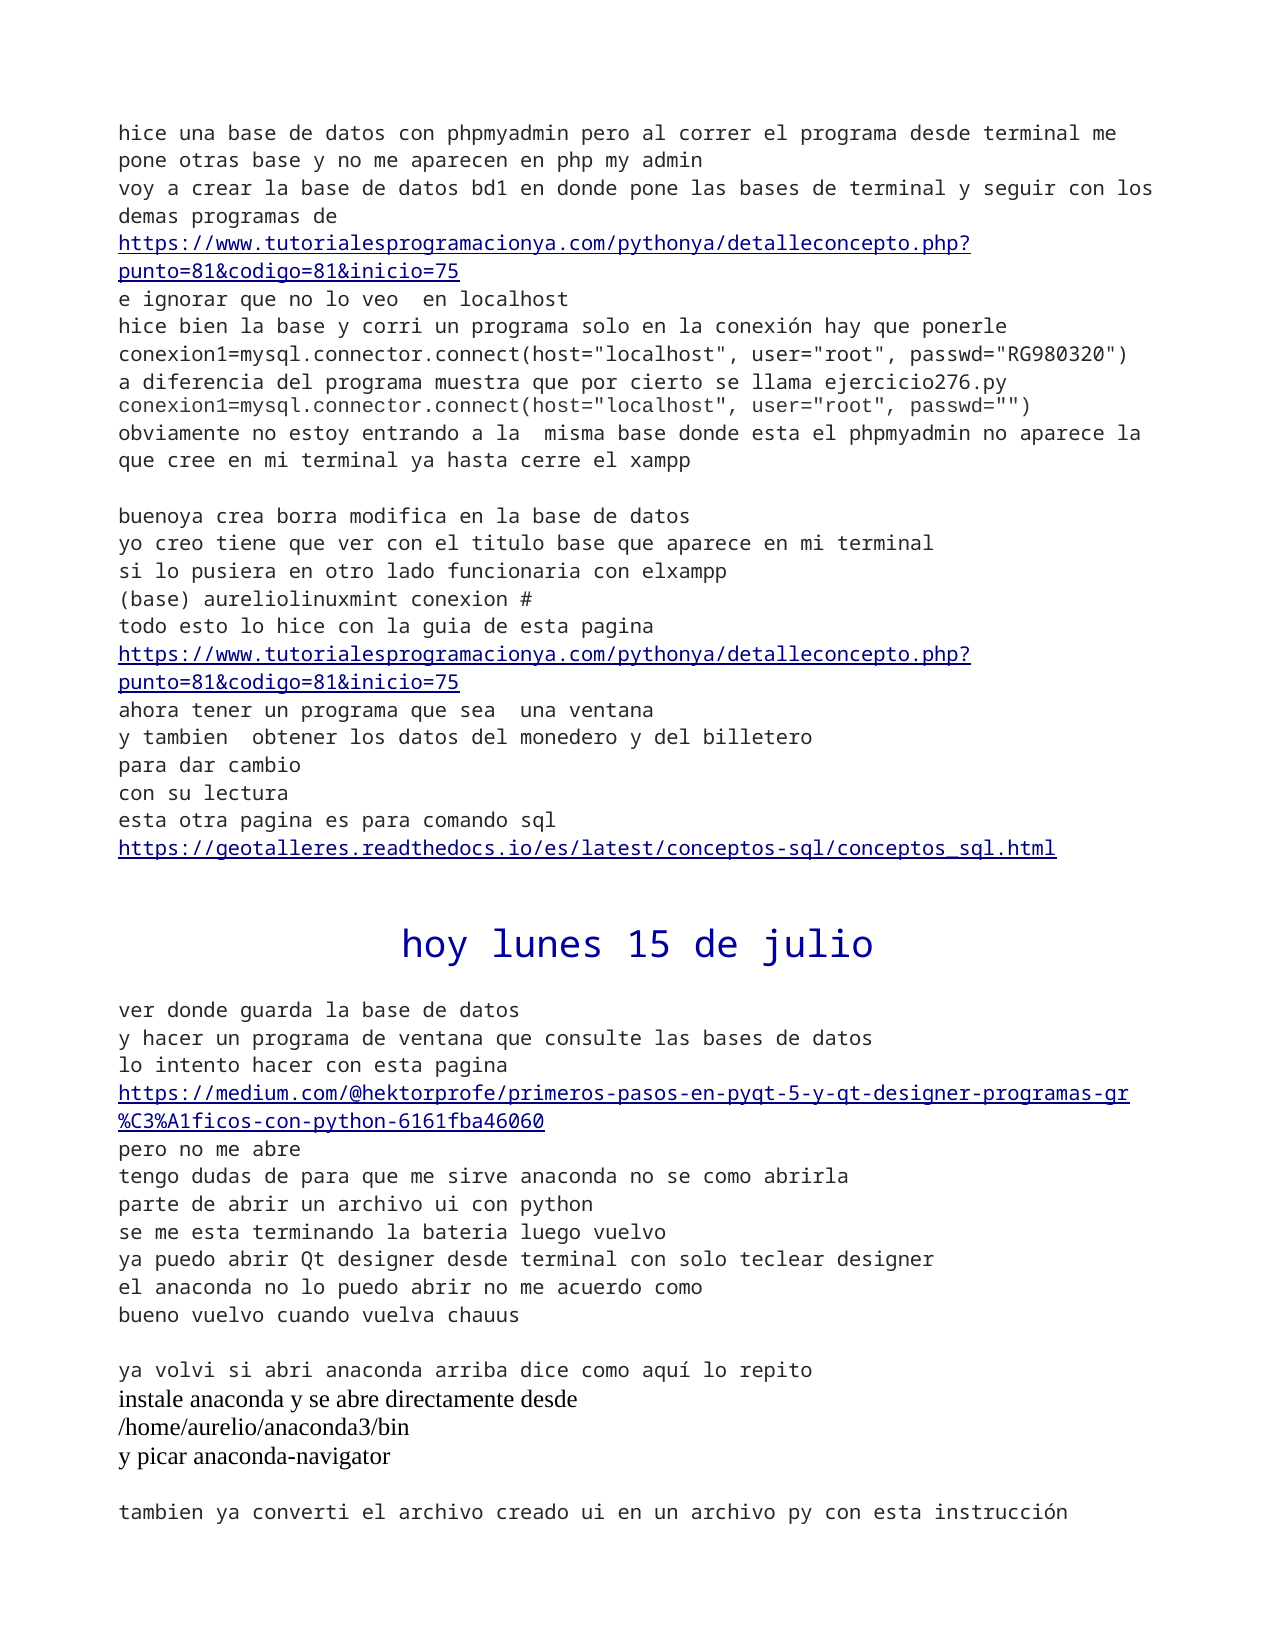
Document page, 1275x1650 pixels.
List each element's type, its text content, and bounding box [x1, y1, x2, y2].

text conexion1=mysql.connector.connect(host="localhost", user="root", passwd="") [118, 395, 1157, 418]
text esta otra pagina es para comando sql [118, 806, 1157, 834]
text se me esta terminando la bateria luego vuelvo [118, 1217, 1157, 1245]
text tengo dudas de para que me sirve anaconda no se como abrirla [118, 1162, 1157, 1190]
text ahora tener un programa que sea una ventana [118, 695, 1157, 723]
text lo intento hacer con esta pagina [118, 1051, 1157, 1079]
text y hacer un programa de ventana que consulte las bases de datos [118, 1023, 1157, 1051]
text con su lectura [118, 778, 1157, 806]
text ver donde guarda la base de datos [118, 996, 1157, 1023]
text (base) aureliolinuxmint conexion # [118, 584, 1157, 612]
text para dar cambio [118, 751, 1157, 778]
text buenoya crea borra modifica en la base de datos [118, 501, 1157, 529]
text si lo pusiera en otro lado funcionaria con elxampp [118, 557, 1157, 584]
text parte de abrir un archivo ui con python [118, 1190, 1157, 1217]
text hoy lunes 15 de julio [118, 917, 1157, 968]
text todo esto lo hice con la guia de esta pagina [118, 612, 1157, 640]
text voy a crear la base de datos bd1 en donde pone las bases de terminal y seguir con los demas programas de [118, 173, 1157, 229]
text hice bien la base y corri un programa solo en la conexión hay que ponerle [118, 312, 1157, 340]
text a diferencia del programa muestra que por cierto se llama ejercicio276.py [118, 367, 1157, 395]
text https://geotalleres.readthedocs.io/es/latest/conceptos-sql/conceptos_sql.html [118, 834, 1157, 862]
text https://www.tutorialesprogramacionya.com/pythonya/detalleconcepto.php?punto=81&codigo=81&inicio=75 [118, 229, 1157, 284]
text yo creo tiene que ver con el titulo base que aparece en mi terminal [118, 529, 1157, 557]
text conexion1=mysql.connector.connect(host="localhost", user="root", passwd="RG980320") [118, 340, 1157, 367]
text ya volvi si abri anaconda arriba dice como aquí lo repito [118, 1356, 1157, 1384]
text y tambien obtener los datos del monedero y del billetero [118, 723, 1157, 751]
text obviamente no estoy entrando a la misma base donde esta el phpmyadmin no aparece la que cree en mi terminal ya hasta cerre el xampp [118, 418, 1157, 474]
text pero no me abre [118, 1134, 1157, 1162]
text ya puedo abrir Qt designer desde terminal con solo teclear designer [118, 1245, 1157, 1273]
text hice una base de datos con phpmyadmin pero al correr el programa desde terminal me pone otras base y no me aparecen en php my admin [118, 118, 1157, 173]
text bueno vuelvo cuando vuelva chauus [118, 1301, 1157, 1328]
text https://www.tutorialesprogramacionya.com/pythonya/detalleconcepto.php?punto=81&codigo=81&inicio=75 [118, 640, 1157, 695]
text e ignorar que no lo veo en localhost [118, 284, 1157, 312]
text y picar anaconda-navigator [118, 1441, 1157, 1470]
text el anaconda no lo puedo abrir no me acuerdo como [118, 1273, 1157, 1301]
text /home/aurelio/anaconda3/bin [118, 1412, 1157, 1441]
text instale anaconda y se abre directamente desde [118, 1384, 1157, 1412]
text https://medium.com/@hektorprofe/primeros-pasos-en-pyqt-5-y-qt-designer-programas-gr%C3%A1ficos-con-python-6161fba46060 [118, 1079, 1157, 1134]
text tambien ya converti el archivo creado ui en un archivo py con esta instrucción [118, 1498, 1157, 1525]
